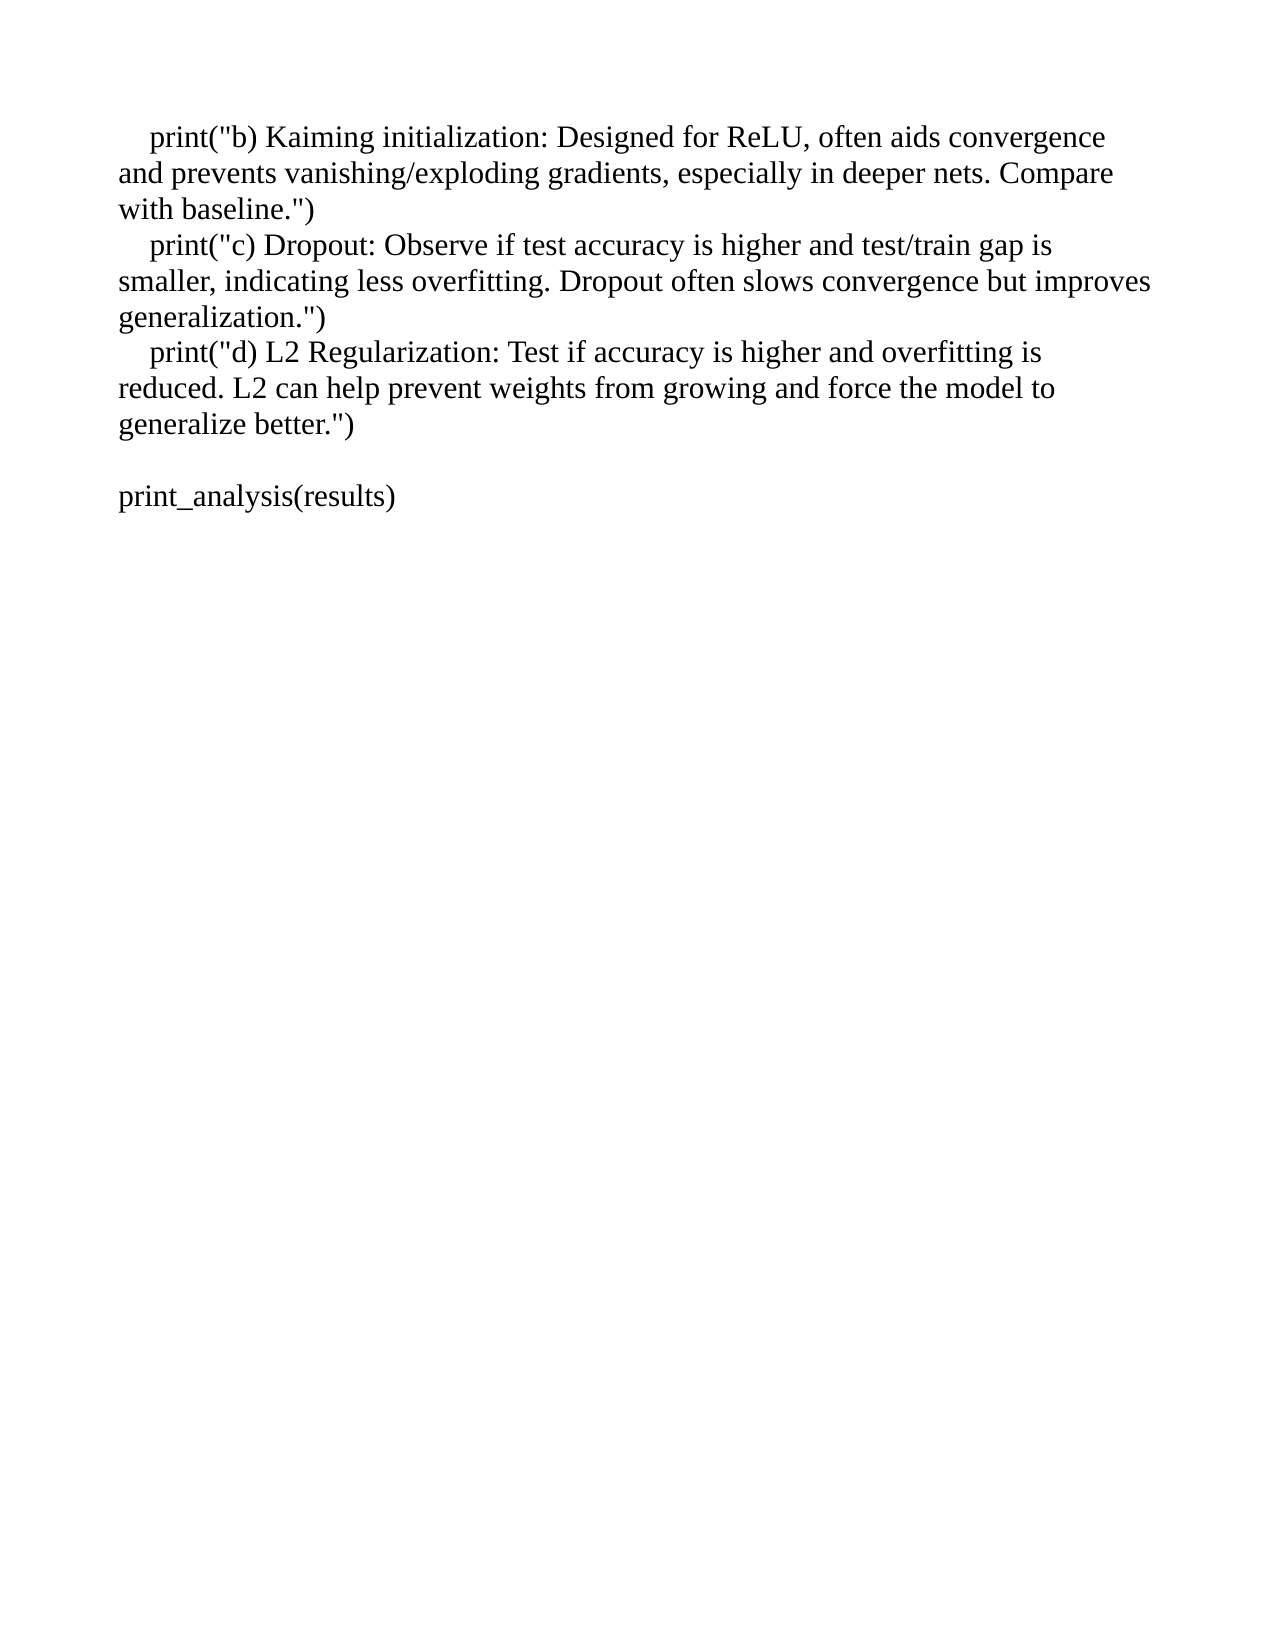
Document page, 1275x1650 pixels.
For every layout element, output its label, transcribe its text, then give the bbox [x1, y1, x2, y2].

text print_analysis(results) [118, 477, 1157, 513]
text print("c) Dropout: Observe if test accuracy is higher and test/train gap is smaller, indicating less overfitting. Dropout often slows convergence but improves generalization.") [118, 226, 1157, 334]
text print("b) Kaiming initialization: Designed for ReLU, often aids convergence and prevents vanishing/exploding gradients, especially in deeper nets. Compare with baseline.") [118, 118, 1157, 226]
text print("d) L2 Regularization: Test if accuracy is higher and overfitting is reduced. L2 can help prevent weights from growing and force the model to generalize better.") [118, 334, 1157, 442]
